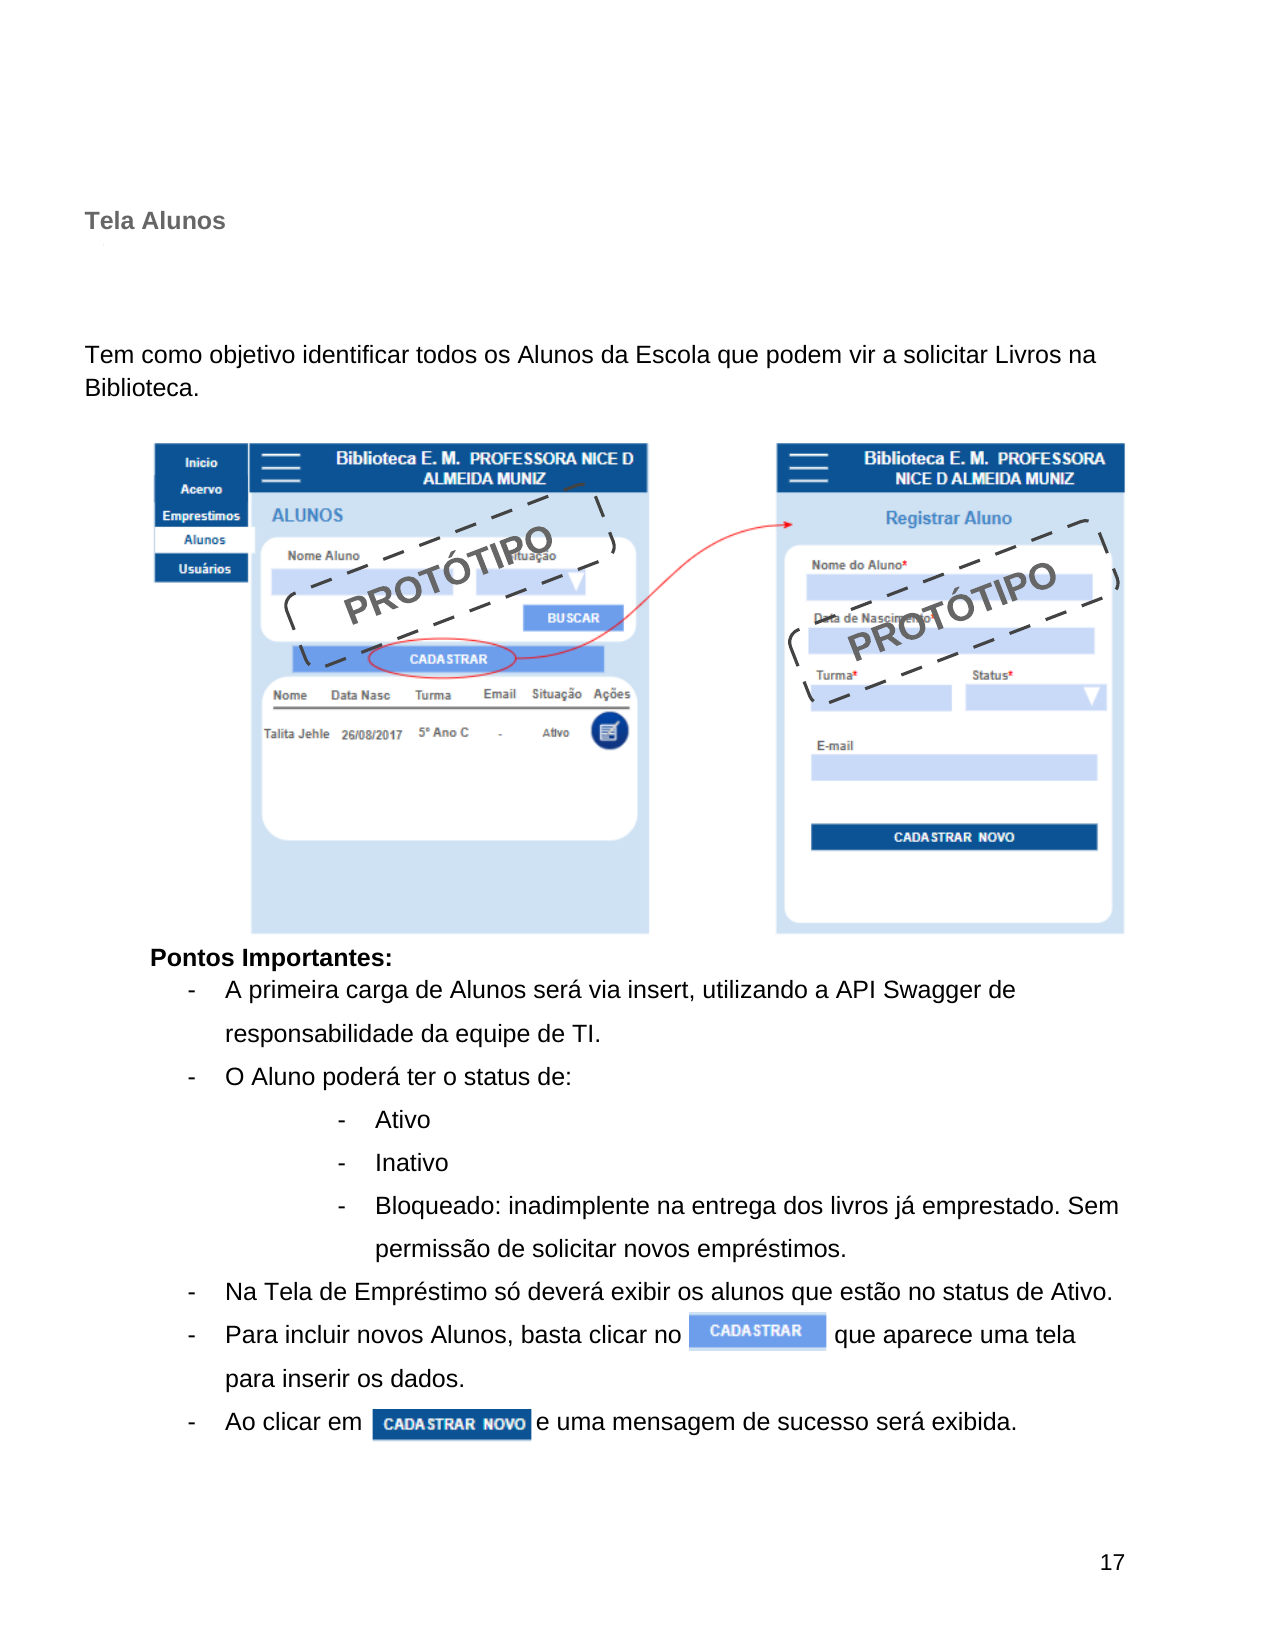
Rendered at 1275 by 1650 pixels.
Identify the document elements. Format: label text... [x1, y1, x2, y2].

text Pontos Importantes: [150, 942, 1125, 971]
picture [689, 1312, 827, 1351]
list Para incluir novos Alunos, basta clicar no que aparece uma tela para inserir os dados. [187, 1321, 1125, 1392]
list Inativo [337, 1148, 1125, 1177]
picture [372, 1409, 532, 1443]
picture [150, 438, 1125, 939]
text Tem como objetivo identificar todos os Alunos da Escola que podem vir a solicitar Livros na Biblioteca. [84, 339, 1125, 401]
list O Aluno poderá ter o status de: [187, 1062, 1125, 1091]
list Bloqueado: inadimplente na entrega dos livros já emprestado. Sem permissão de solicitar novos empréstimos. [337, 1191, 1125, 1263]
list Ativo [337, 1105, 1125, 1134]
subtitle Tela Alunos [84, 206, 1125, 235]
list Ao clicar em e uma mensagem de sucesso será exibida. [187, 1407, 1125, 1436]
list A primeira carga de Alunos será via insert, utilizando a API Swagger de responsabilidade da equipe de TI. [187, 976, 1125, 1047]
list Na Tela de Empréstimo só deverá exibir os alunos que estão no status de Ativo. [187, 1277, 1125, 1306]
